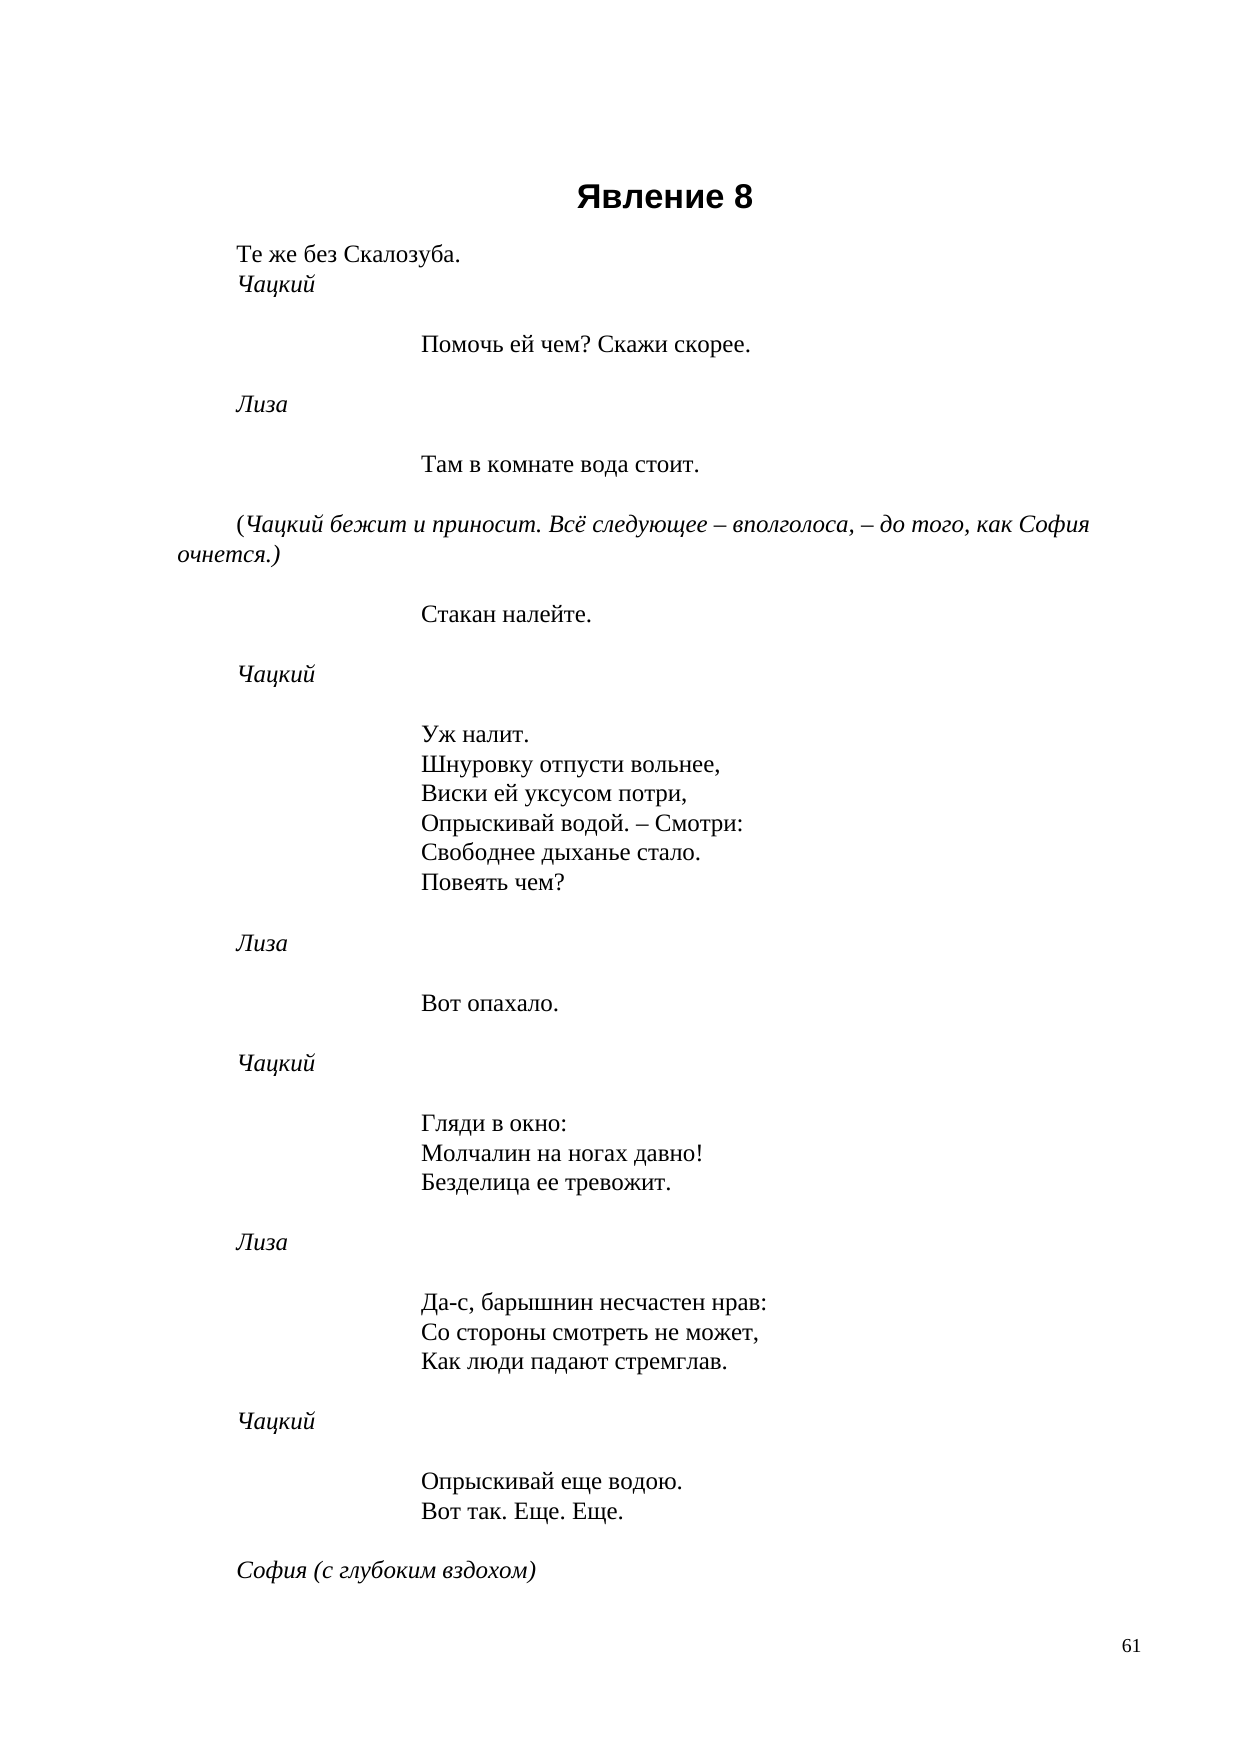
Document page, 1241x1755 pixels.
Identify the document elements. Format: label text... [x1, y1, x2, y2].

text Чацкий [236, 1406, 1168, 1435]
text (Чацкий бежит и приносит. Всё следующее – вполголоса, – до того, как София очнется.) [177, 509, 1168, 568]
text Стакан налейте. [421, 599, 1168, 627]
text Помочь ей чем? Скажи скорее. [421, 329, 1168, 358]
text София (с глубоким вздохом) [236, 1556, 1168, 1584]
text Чацкий [236, 269, 1168, 298]
text Вот опахало. [421, 988, 1168, 1016]
text Гляди в окно: [421, 1108, 1168, 1136]
text Там в комнате вода стоит. [421, 449, 1168, 478]
text Шнуровку отпусти вольнее, Виски ей уксусом потри, Опрыскивай водой. – Смотри: Свободнее дыханье стало. [421, 749, 758, 866]
text Лиза [236, 389, 1168, 418]
text Явление 8 [252, 176, 1077, 216]
text Повеять чем? [421, 867, 1168, 896]
text Молчалин на ногах давно! Безделица ее тревожит. [421, 1138, 758, 1196]
text Чацкий [236, 1048, 1168, 1076]
text Да-с, барышнин несчастен нрав: Со стороны смотреть не может, Как люди падают стремглав. [421, 1287, 769, 1375]
text Уж налит. [421, 719, 1168, 747]
text Чацкий [236, 659, 1168, 687]
text Лиза [236, 928, 1168, 956]
text Опрыскивай еще водою. Вот так. Еще. Еще. [421, 1466, 711, 1524]
text Лиза [236, 1227, 1168, 1256]
text Те же без Скалозуба. [236, 239, 1168, 268]
